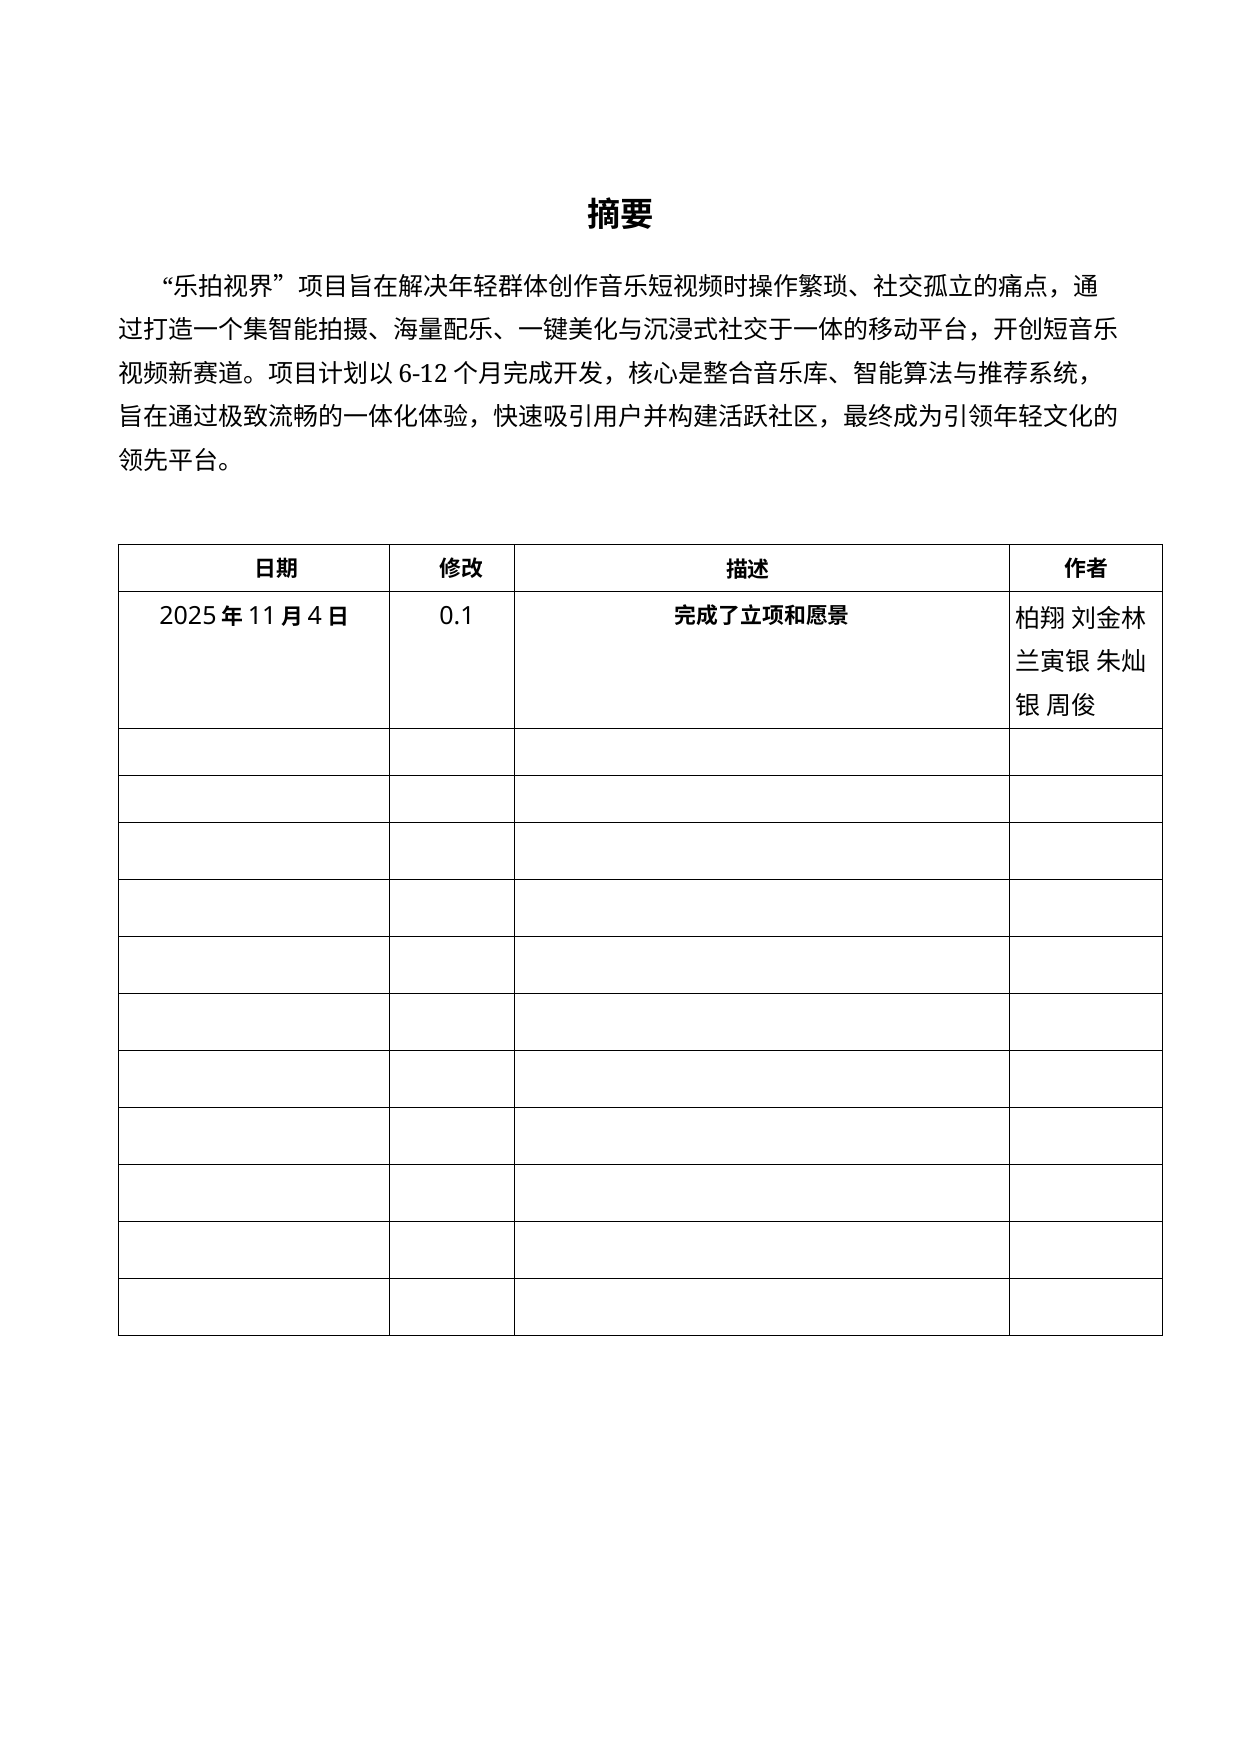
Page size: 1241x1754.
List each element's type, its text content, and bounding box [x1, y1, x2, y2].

table_cell [1010, 994, 1162, 1050]
table_cell [390, 994, 514, 1050]
table_cell [515, 937, 1009, 993]
table_cell [515, 776, 1009, 822]
table_cell [515, 1051, 1009, 1107]
table_cell [1010, 880, 1162, 936]
table_cell 完成了立项和愿景 [515, 592, 1009, 728]
table_cell [390, 776, 514, 822]
table_cell [390, 1222, 514, 1278]
table_cell [515, 1222, 1009, 1278]
table_cell [119, 1051, 389, 1107]
table_cell [390, 729, 514, 775]
table_header 作者 [1010, 545, 1162, 591]
table_header 修改 [390, 545, 514, 591]
subtitle 摘要 [118, 188, 1122, 236]
table_cell [390, 1051, 514, 1107]
table_cell [515, 823, 1009, 879]
table_cell [515, 1165, 1009, 1221]
table_cell [390, 1165, 514, 1221]
table_cell [119, 729, 389, 775]
table_cell [515, 994, 1009, 1050]
table_cell [390, 823, 514, 879]
table_cell [119, 1222, 389, 1278]
table_cell [515, 1108, 1009, 1164]
table_cell [1010, 823, 1162, 879]
table_cell [119, 1108, 389, 1164]
table_cell [515, 1279, 1009, 1334]
table_cell 2025年11月4日 [119, 592, 389, 728]
text “乐拍视界”项目旨在解决年轻群体创作音乐短视频时操作繁琐、社交孤立的痛点，通过打造一个集智能拍摄、海量配乐、一键美化与沉浸式社交于一体的移动平台，开创短音乐视频新赛道。项目计划以6-12个月完成开发，核心是整合音乐库、智能算法与推荐系统，旨在通过极致流畅的一体化体验，快速吸引用户并构建活跃社区，最终成为引领年轻文化的领先平台。 [118, 266, 1122, 476]
table_cell [119, 1279, 389, 1334]
table_cell [515, 880, 1009, 936]
table_cell [390, 880, 514, 936]
table_cell [1010, 729, 1162, 775]
table_cell [1010, 937, 1162, 993]
table_cell 0.1 [390, 592, 514, 728]
table_cell 柏翔 刘金林 兰寅银 朱灿银 周俊 [1010, 592, 1162, 728]
table_cell [390, 937, 514, 993]
table_cell [1010, 776, 1162, 822]
table_cell [515, 729, 1009, 775]
table_cell [1010, 1279, 1162, 1334]
table_cell [390, 1108, 514, 1164]
table_cell [119, 823, 389, 879]
table_header 日期 [119, 545, 389, 591]
table_cell [390, 1279, 514, 1334]
table_cell [119, 994, 389, 1050]
table_header 描述 [515, 545, 1009, 591]
table_cell [1010, 1108, 1162, 1164]
table_cell [1010, 1222, 1162, 1278]
table_cell [119, 937, 389, 993]
table_cell [1010, 1165, 1162, 1221]
table_cell [119, 880, 389, 936]
table_cell [119, 1165, 389, 1221]
table_cell [119, 776, 389, 822]
table_cell [1010, 1051, 1162, 1107]
